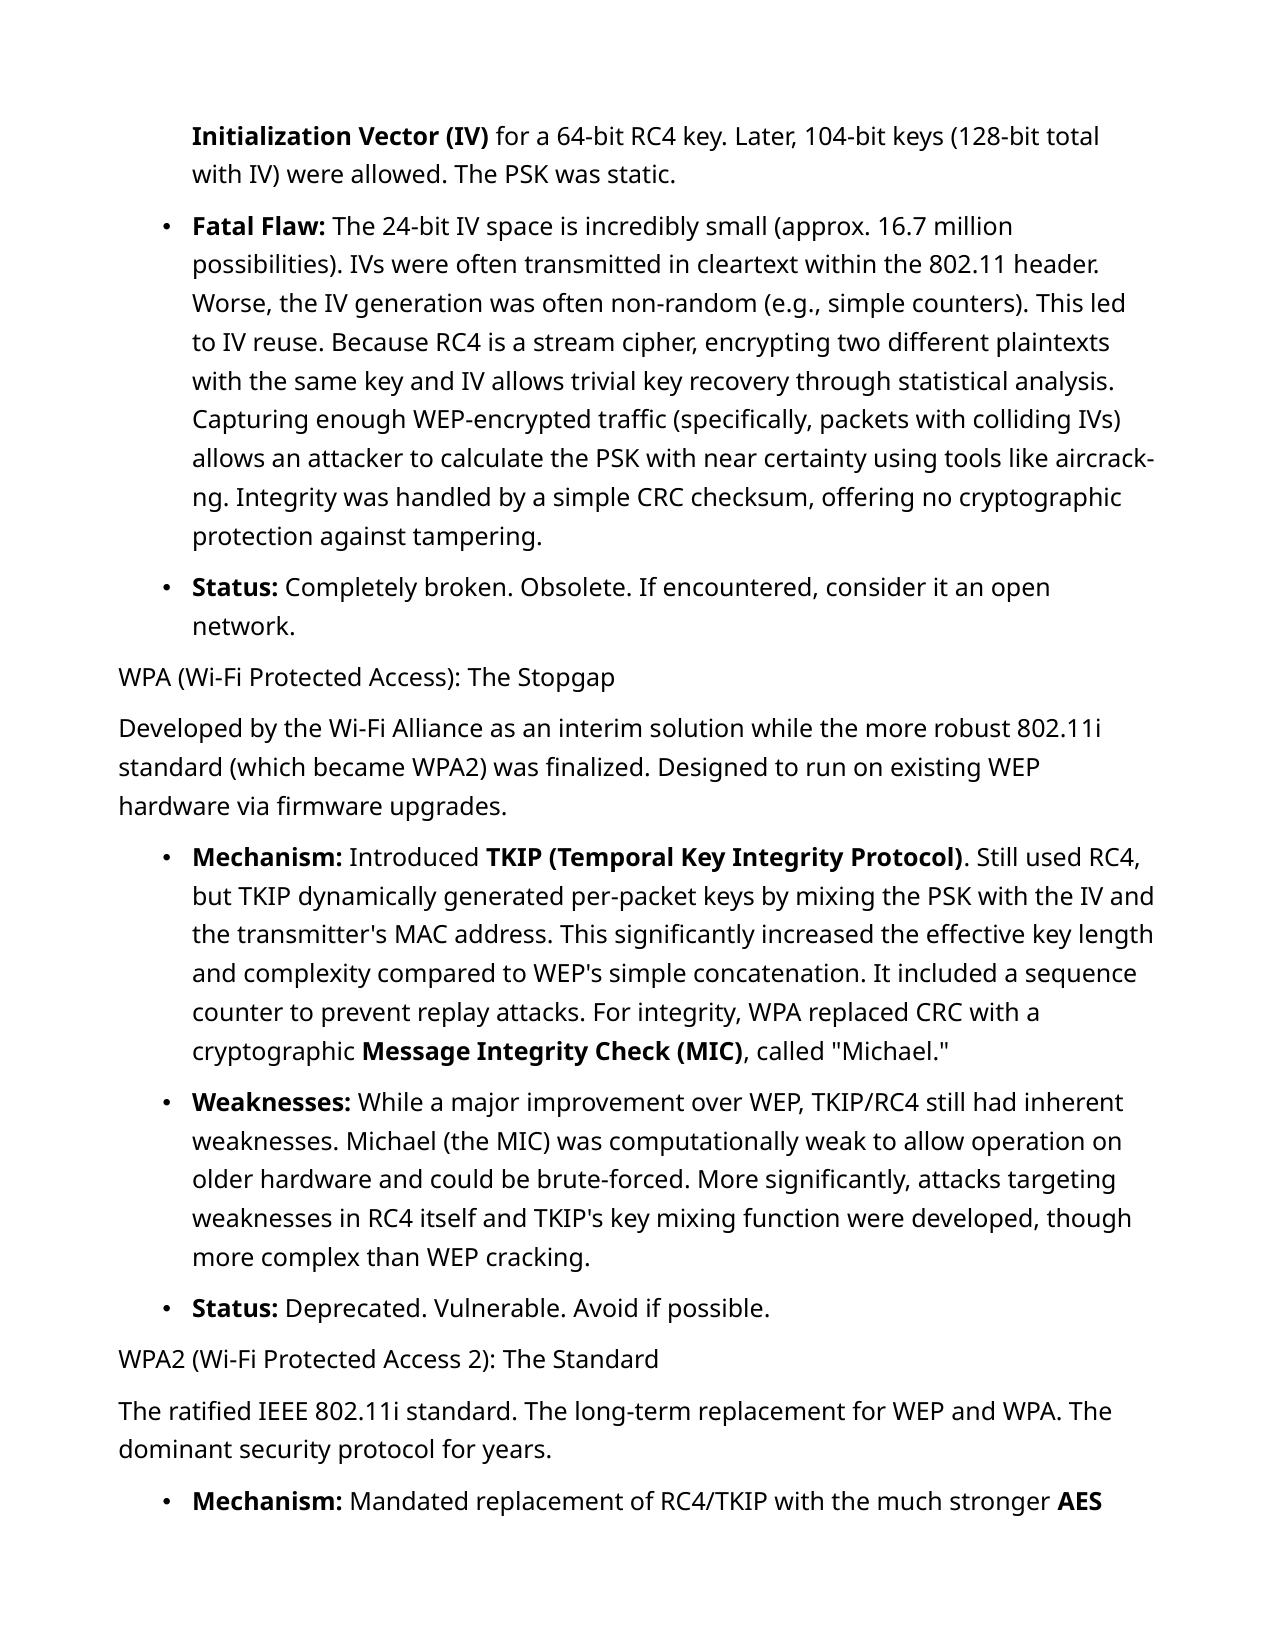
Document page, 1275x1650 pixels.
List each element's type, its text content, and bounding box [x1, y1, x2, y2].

list Fatal Flaw: The 24-bit IV space is incredibly small (approx. 16.7 million possibilities). IVs were often transmitted in cleartext within the 802.11 header. Worse, the IV generation was often non-random (e.g., simple counters). This led to IV reuse. Because RC4 is a stream cipher, encrypting two different plaintexts with the same key and IV allows trivial key recovery through statistical analysis. Capturing enough WEP-encrypted traffic (specifically, packets with colliding IVs) allows an attacker to calculate the PSK with near certainty using tools like aircrack-ng. Integrity was handled by a simple CRC checksum, offering no cryptographic protection against tampering. [162, 208, 1157, 552]
list Initialization Vector (IV) for a 64-bit RC4 key. Later, 104-bit keys (128-bit total with IV) were allowed. The PSK was static. [162, 118, 1157, 191]
text WPA2 (Wi-Fi Protected Access 2): The Standard [118, 1342, 1157, 1376]
list Status: Completely broken. Obsolete. If encountered, consider it an open network. [162, 569, 1157, 642]
list Mechanism: Mandated replacement of RC4/TKIP with the much stronger AES [162, 1483, 1157, 1517]
text The ratified IEEE 802.11i standard. The long-term replacement for WEP and WPA. The dominant security protocol for years. [118, 1393, 1157, 1466]
text Developed by the Wi-Fi Alliance as an interim solution while the more robust 802.11i standard (which became WPA2) was finalized. Designed to run on existing WEP hardware via firmware upgrades. [118, 711, 1157, 822]
list Status: Deprecated. Vulnerable. Avoid if possible. [162, 1291, 1157, 1325]
list Mechanism: Introduced TKIP (Temporal Key Integrity Protocol). Still used RC4, but TKIP dynamically generated per-packet keys by mixing the PSK with the IV and the transmitter's MAC address. This significantly increased the effective key length and complexity compared to WEP's simple concatenation. It included a sequence counter to prevent replay attacks. For integrity, WPA replaced CRC with a cryptographic Message Integrity Check (MIC), called "Michael." [162, 839, 1157, 1067]
list Weaknesses: While a major improvement over WEP, TKIP/RC4 still had inherent weaknesses. Michael (the MIC) was computationally weak to allow operation on older hardware and could be brute-forced. More significantly, attacks targeting weaknesses in RC4 itself and TKIP's key mixing function were developed, though more complex than WEP cracking. [162, 1084, 1157, 1273]
text WPA (Wi-Fi Protected Access): The Stopgap [118, 659, 1157, 693]
